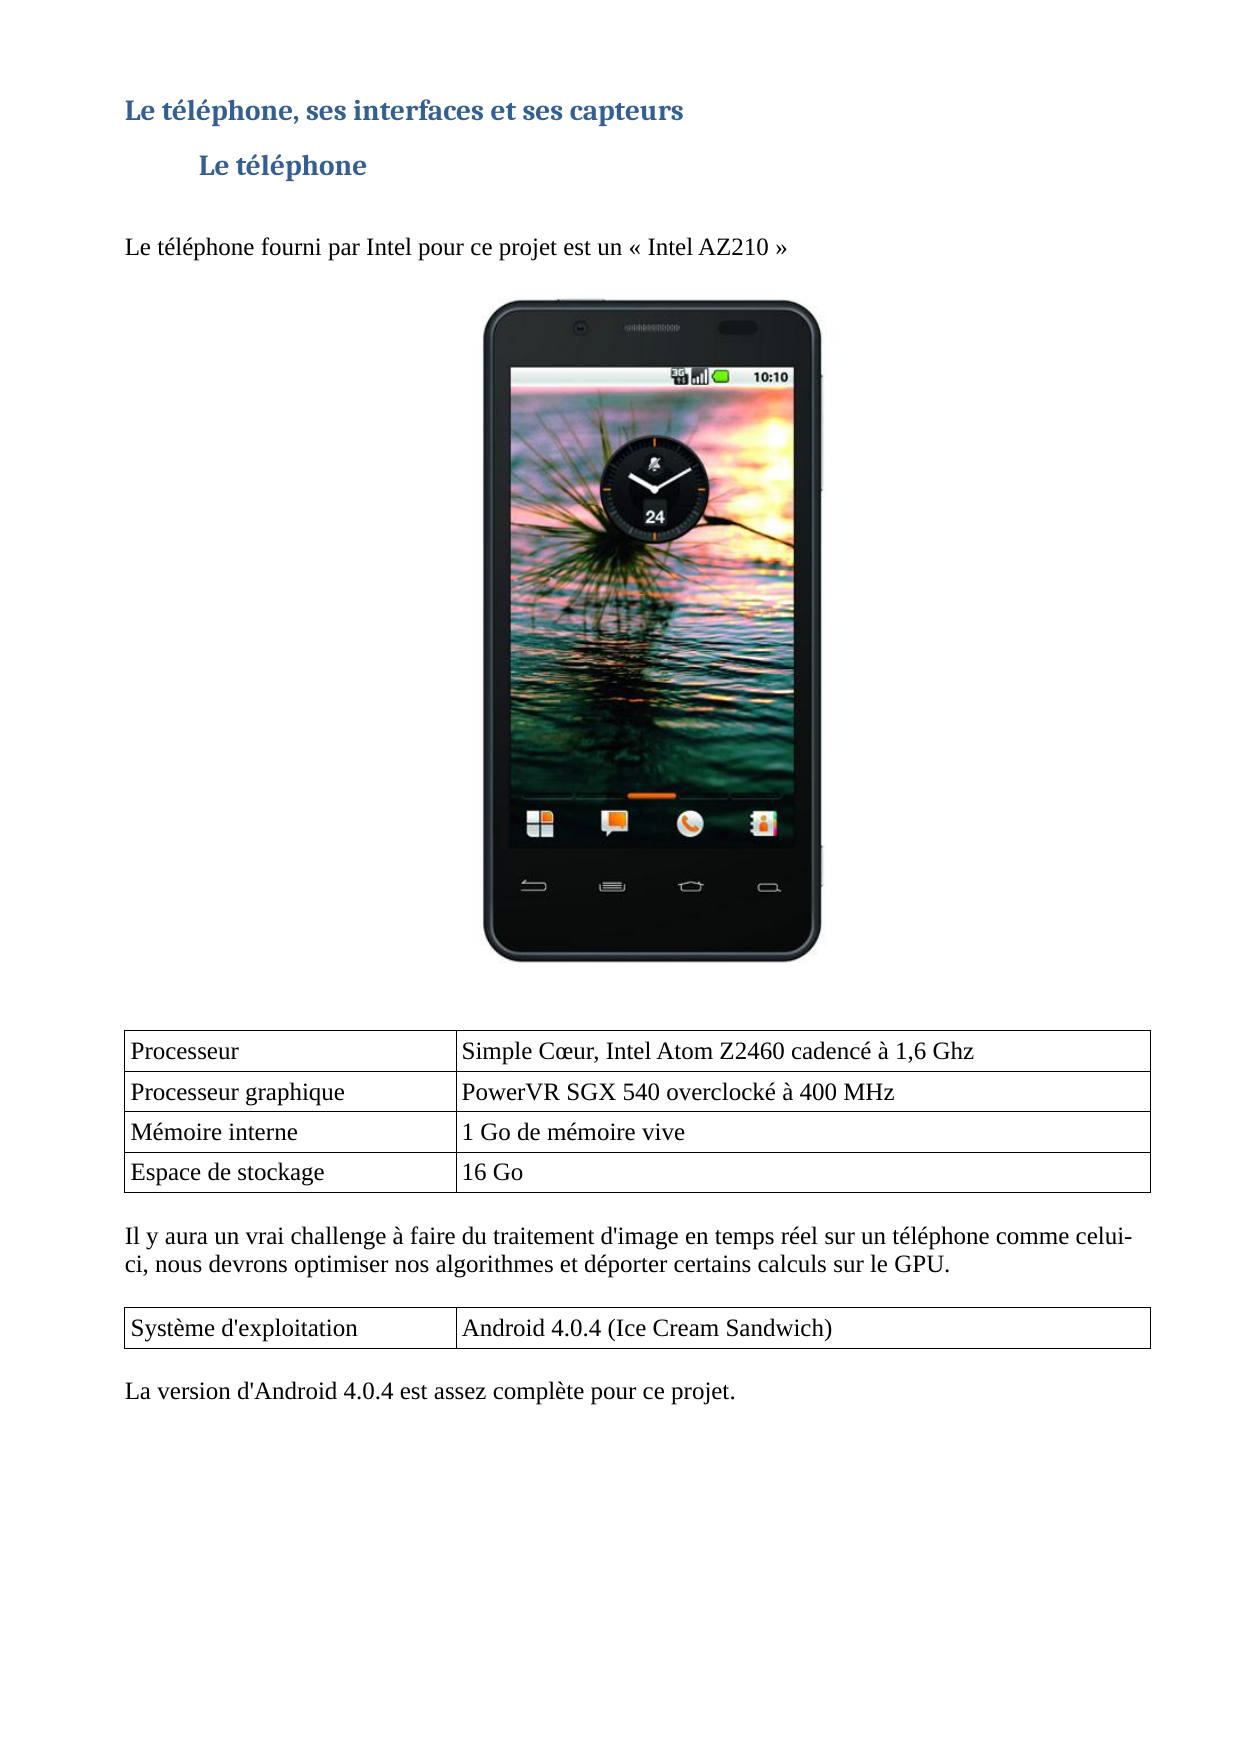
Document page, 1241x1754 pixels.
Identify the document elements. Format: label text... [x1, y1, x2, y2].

text Il y aura un vrai challenge à faire du traitement d'image en temps réel sur un téléphone comme celui-ci, nous devrons optimiser nos algorithmes et déporter certains calculs sur le GPU. [124, 1221, 1150, 1278]
table_cell 16 Go [457, 1153, 1150, 1192]
subtitle Le téléphone [198, 149, 1150, 182]
picture [124, 289, 1151, 973]
table_cell Processeur graphique [125, 1072, 456, 1111]
table_cell PowerVR SGX 540 overclocké à 400 MHz [457, 1072, 1150, 1111]
subtitle Le téléphone, ses interfaces et ses capteurs [124, 94, 1150, 128]
table_cell 1 Go de mémoire vive [457, 1112, 1150, 1152]
text Le téléphone fourni par Intel pour ce projet est un « Intel AZ210 » [124, 232, 1150, 260]
table_cell Mémoire interne [125, 1112, 456, 1152]
table_header Système d'exploitation [125, 1308, 456, 1347]
text La version d'Android 4.0.4 est assez complète pour ce projet. [124, 1376, 1150, 1405]
table_header Processeur [125, 1031, 456, 1071]
table_header Android 4.0.4 (Ice Cream Sandwich) [457, 1308, 1150, 1347]
table_cell Espace de stockage [125, 1153, 456, 1192]
table_header Simple Cœur, Intel Atom Z2460 cadencé à 1,6 Ghz [457, 1031, 1150, 1071]
